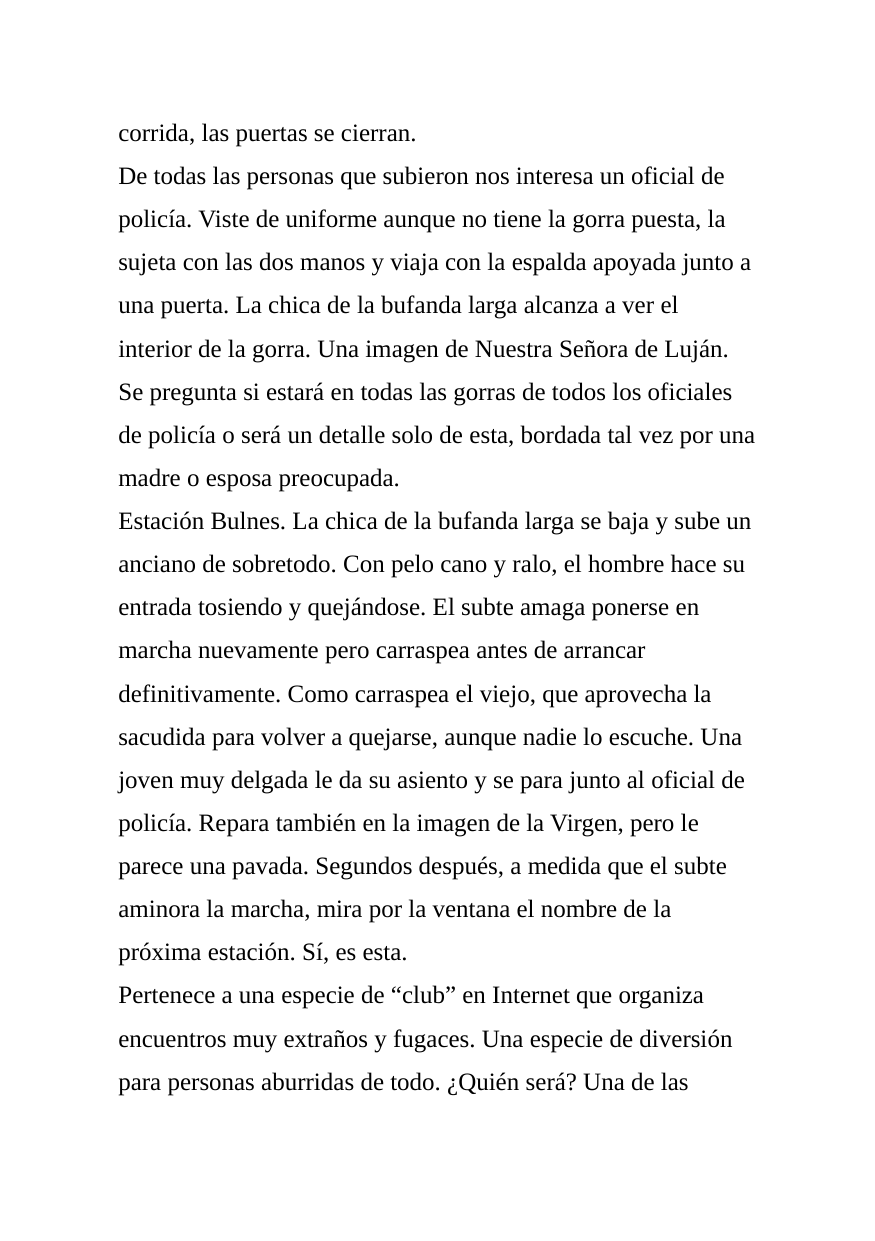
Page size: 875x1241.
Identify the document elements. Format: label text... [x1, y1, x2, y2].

text Estación Bulnes. La chica de la bufanda larga se baja y sube un anciano de sobretodo. Con pelo cano y ralo, el hombre hace su entrada tosiendo y quejándose. El subte amaga ponerse en marcha nuevamente pero carraspea antes de arrancar definitivamente. Como carraspea el viejo, que aprovecha la sacudida para volver a quejarse, aunque nadie lo escuche. Una joven muy delgada le da su asiento y se para junto al oficial de policía. Repara también en la imagen de la Virgen, pero le parece una pavada. Segundos después, a medida que el subte aminora la marcha, mira por la ventana el nombre de la próxima estación. Sí, es esta. [118, 506, 756, 966]
text Pertenece a una especie de “club” en Internet que organiza encuentros muy extraños y fugaces. Una especie de diversión para personas aburridas de todo. ¿Quién será? Una de las [118, 981, 756, 1096]
text De todas las personas que subieron nos interesa un oficial de policía. Viste de uniforme aunque no tiene la gorra puesta, la sujeta con las dos manos y viaja con la espalda apoyada junto a una puerta. La chica de la bufanda larga alcanza a ver el interior de la gorra. Una imagen de Nuestra Señora de Luján. Se pregunta si estará en todas las gorras de todos los oficiales de policía o será un detalle solo de esta, bordada tal vez por una madre o esposa preocupada. [118, 161, 756, 492]
text corrida, las puertas se cierran. [118, 118, 756, 147]
